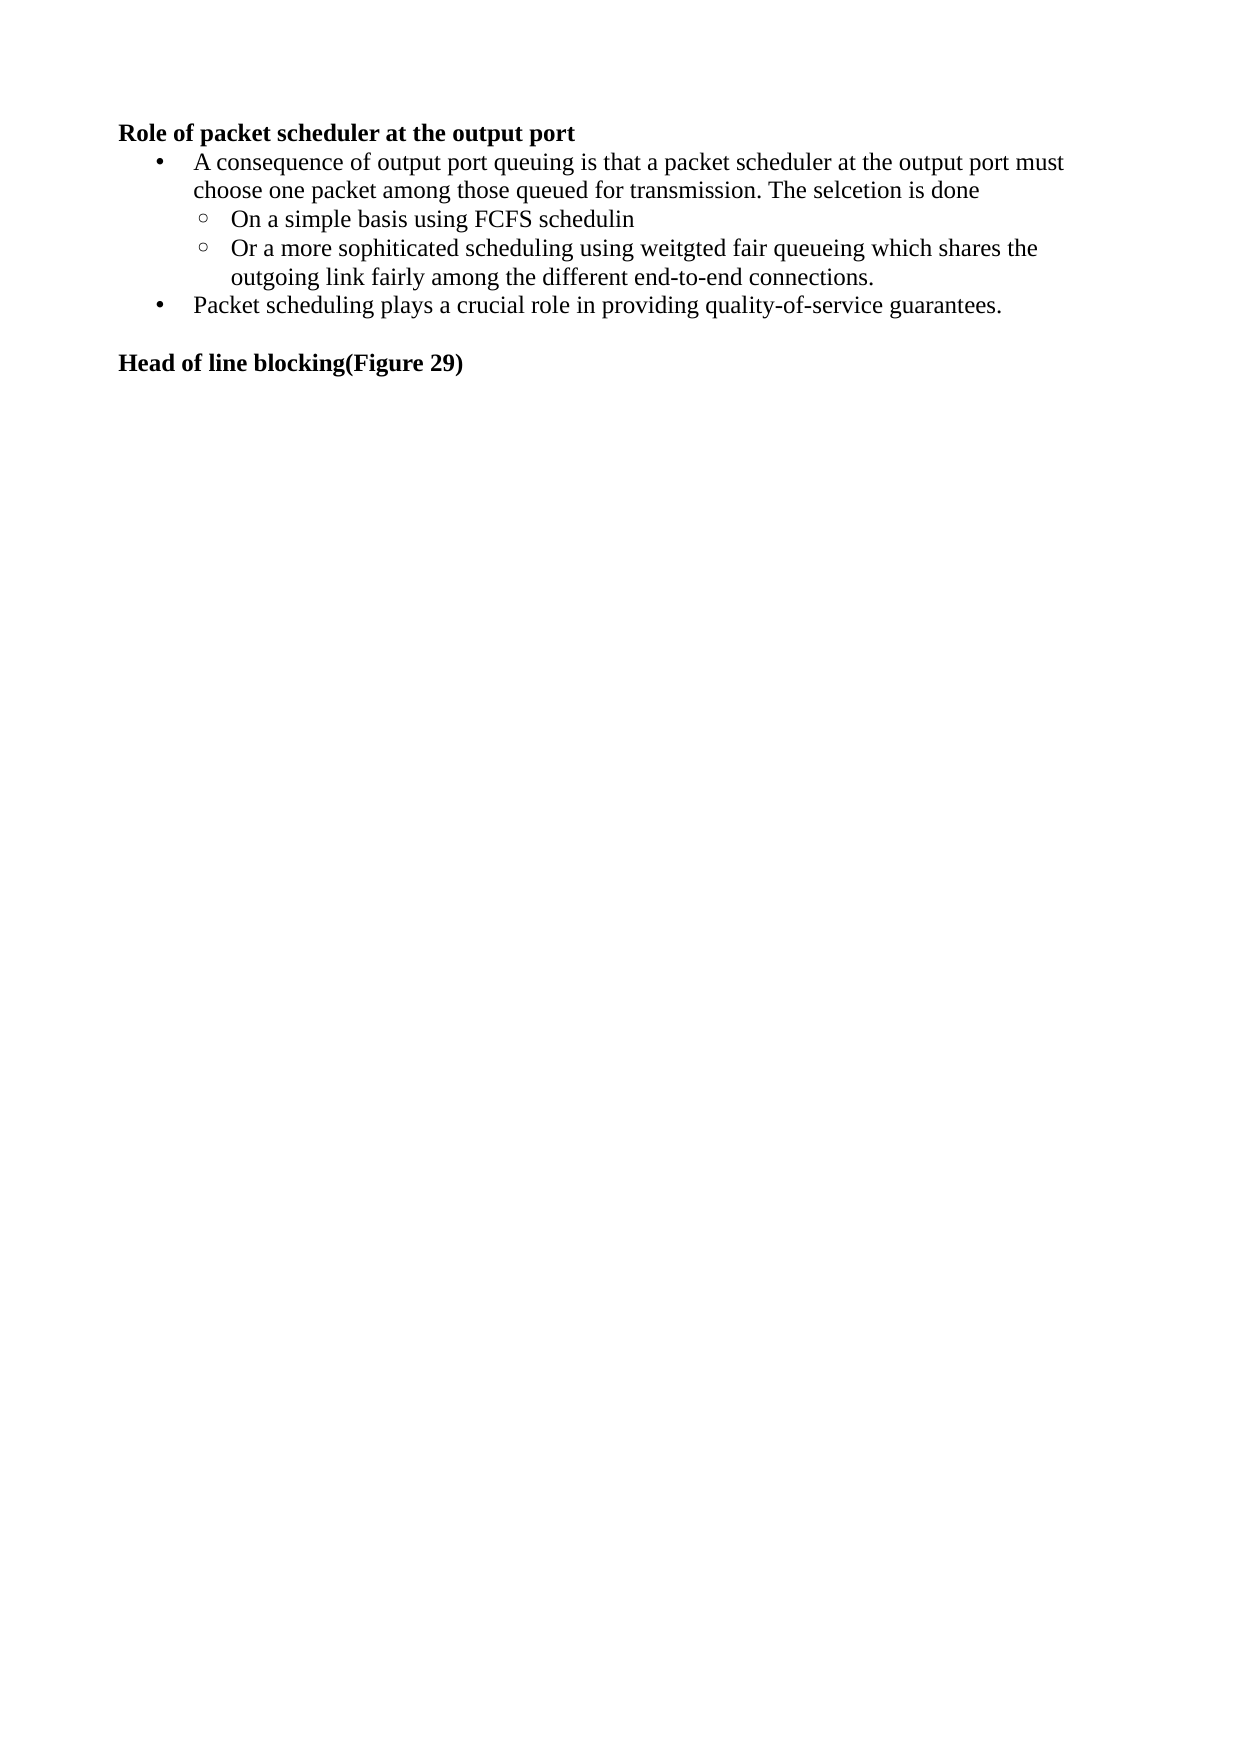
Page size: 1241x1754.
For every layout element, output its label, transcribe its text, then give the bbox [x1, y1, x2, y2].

list Or a more sophiticated scheduling using weitgted fair queueing which shares the outgoing link fairly among the different end-to-end connections. [193, 233, 1122, 291]
list A consequence of output port queuing is that a packet scheduler at the output port must choose one packet among those queued for transmission. The selcetion is done [156, 147, 1122, 204]
list On a simple basis using FCFS schedulin [193, 204, 1122, 233]
text Head of line blocking(Figure 29) [118, 348, 1122, 377]
text Role of packet scheduler at the output port [118, 118, 1122, 147]
list Packet scheduling plays a crucial role in providing quality-of-service guarantees. [156, 291, 1122, 319]
